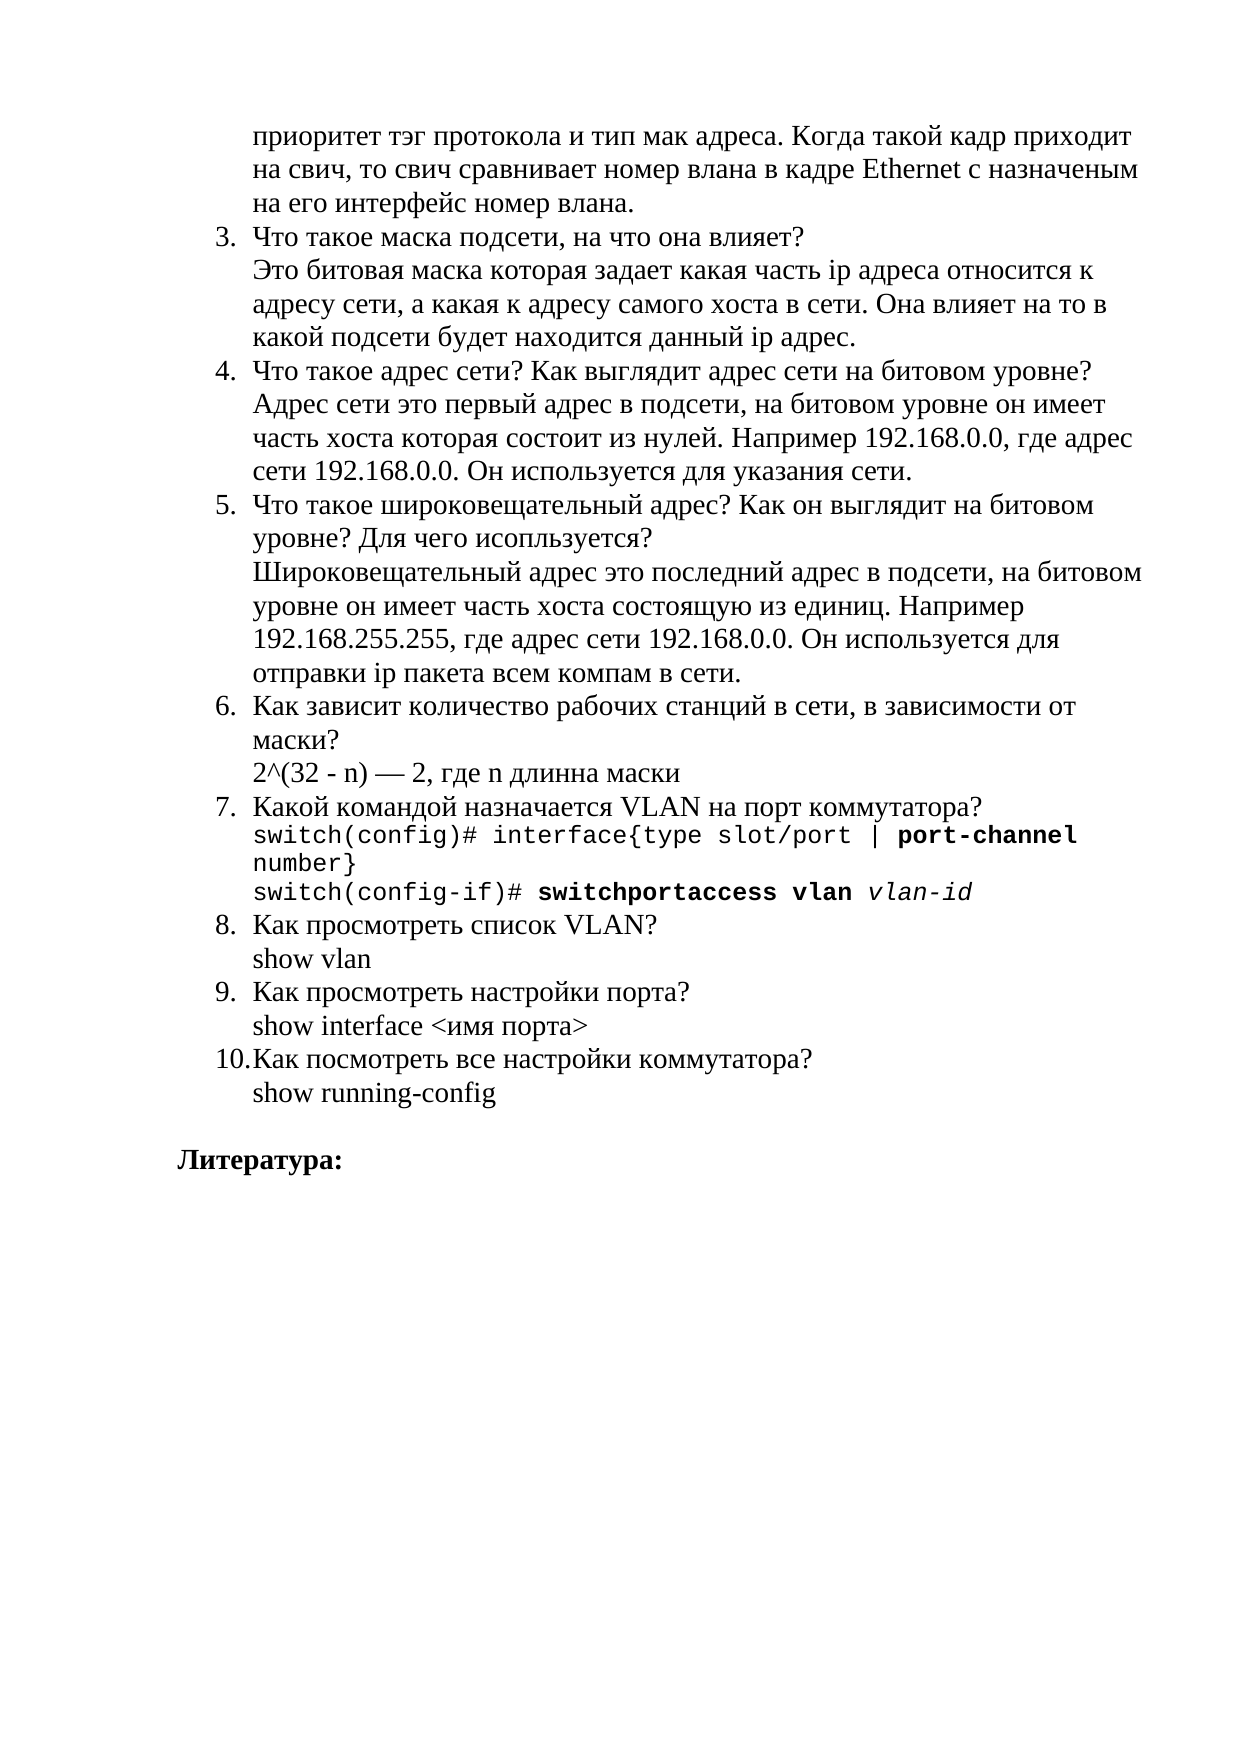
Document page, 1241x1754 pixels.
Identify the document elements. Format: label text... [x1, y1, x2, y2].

list switch(config-if)# switchportaccess vlan vlan-id [215, 879, 1152, 907]
list Как зависит количество рабочих станций в сети, в зависимости от маски? [215, 688, 1152, 755]
text Литература: [177, 1142, 1152, 1176]
list Какой командой назначается VLAN на порт коммутатора? [215, 789, 1152, 822]
list Как просмотреть настройки порта? [215, 974, 1152, 1008]
list Адрес сети это первый адрес в подсети, на битовом уровне он имеет часть хоста которая состоит из нулей. Например 192.168.0.0, где адрес сети 192.168.0.0. Он используется для указания сети. [215, 386, 1152, 487]
list Как посмотреть все настройки коммутатора? [215, 1042, 1152, 1075]
list Что такое маска подсети, на что она влияет? [215, 219, 1152, 252]
list show running-config [215, 1075, 1152, 1109]
list show interface <имя порта> [215, 1008, 1152, 1042]
list switch(config)# interface{type slot/port | port-channel number} [215, 822, 1152, 879]
list 2^(32 - n) — 2, где n длинна маски [215, 755, 1152, 789]
list Это битовая маска которая задает какая часть ip адреса относится к адресу сети, а какая к адресу самого хоста в сети. Она влияет на то в какой подсети будет находится данный ip адрес. [215, 252, 1152, 353]
list Что такое адрес сети? Как выглядит адрес сети на битовом уровне? [215, 353, 1152, 386]
list Как просмотреть список VLAN? [215, 907, 1152, 941]
list show vlan [215, 941, 1152, 974]
list Что такое широковещательный адрес? Как он выглядит на битовом уровне? Для чего исопльзуется? [215, 487, 1152, 554]
list Широковещательный адрес это последний адрес в подсети, на битовом уровне он имеет часть хоста состоящую из единиц. Например 192.168.255.255, где адрес сети 192.168.0.0. Он используется для отправки ip пакета всем компам в сети. [215, 554, 1152, 688]
list приоритет тэг протокола и тип мак адреса. Когда такой кадр приходит на свич, то свич сравнивает номер влана в кадре Ethernet с назначеным на его интерфейс номер влана. [215, 118, 1152, 219]
